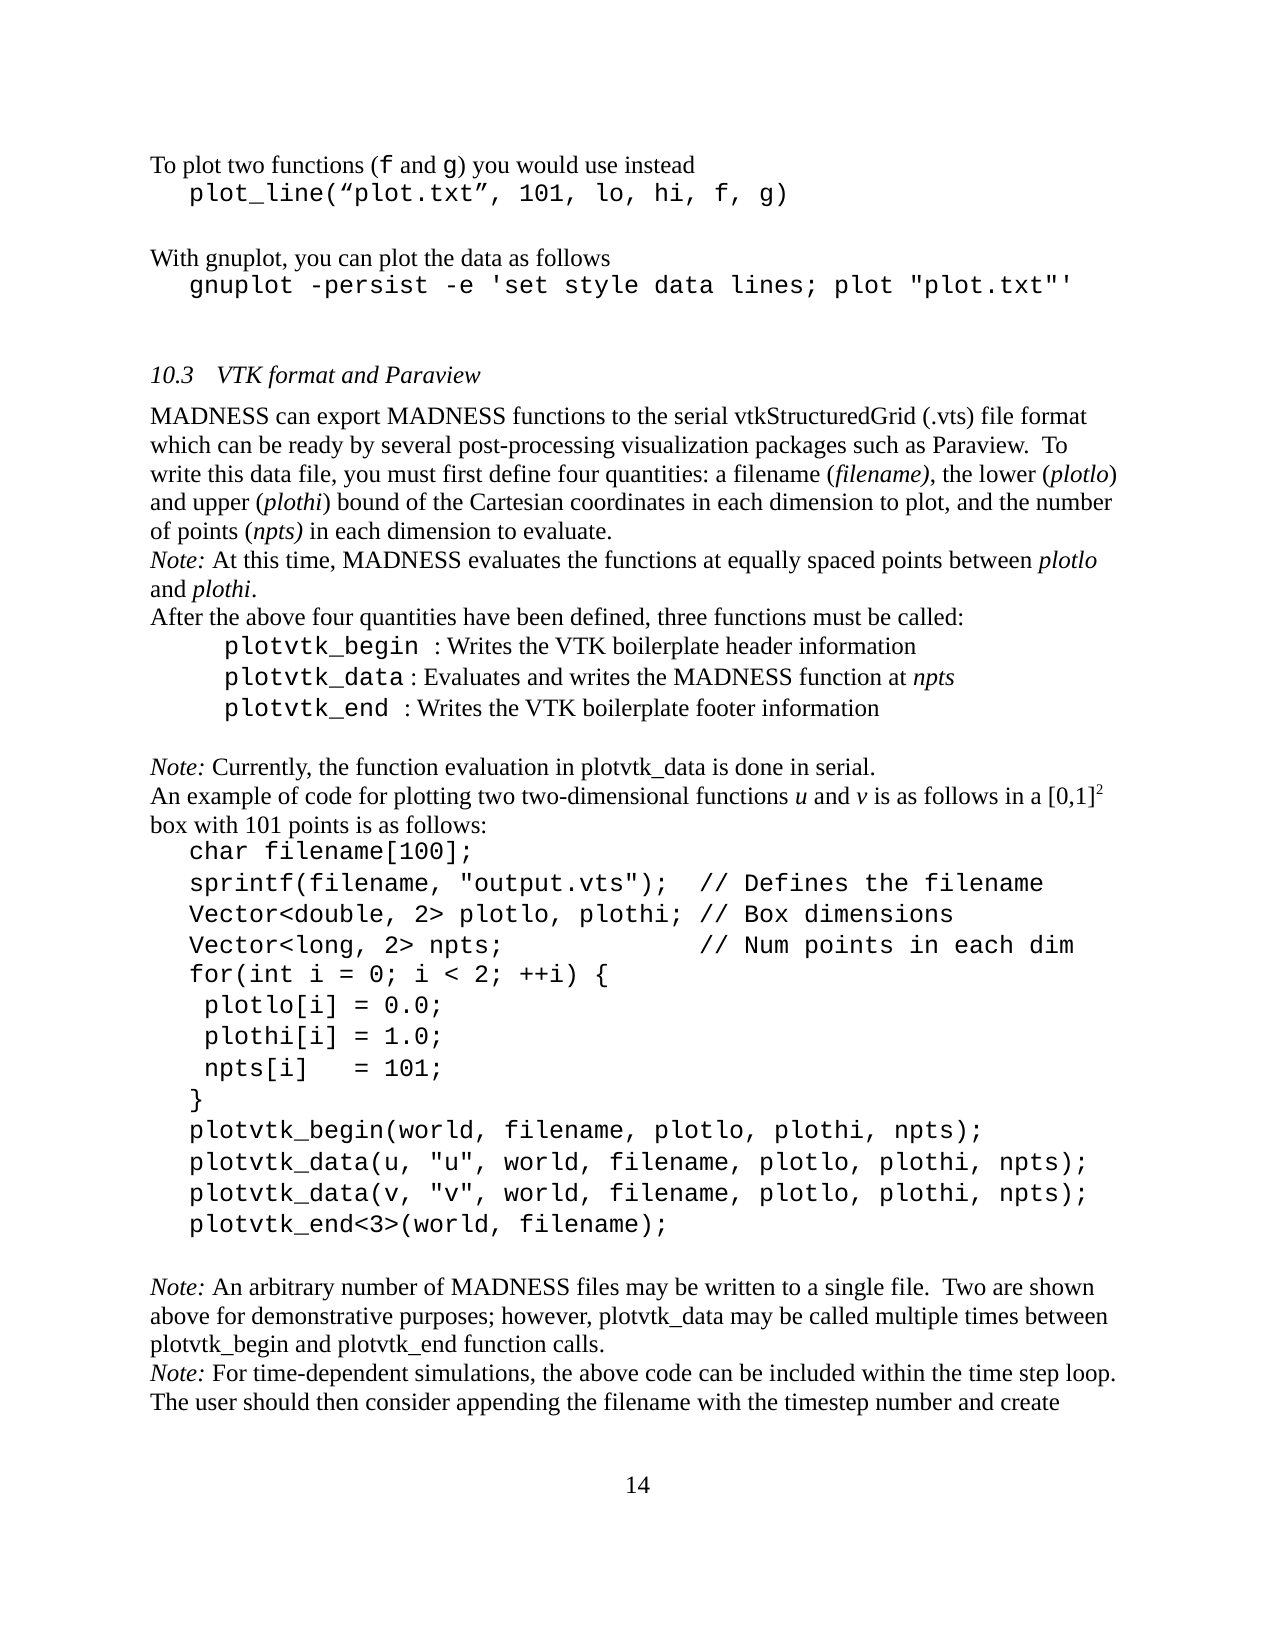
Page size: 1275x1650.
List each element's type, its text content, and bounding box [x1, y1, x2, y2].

text plotlo[i] = 0.0; [189, 992, 1125, 1021]
text MADNESS can export MADNESS functions to the serial vtkStructuredGrid (.vts) file format which can be ready by several post-processing visualization packages such as Paraview. To write this data file, you must first define four quantities: a filename (filename), the lower (plotlo) and upper (plothi) bound of the Cartesian coordinates in each dimension to plot, and the number of points (npts) in each dimension to evaluate. [150, 401, 1125, 545]
text Vector<long, 2> npts; // Num points in each dim for(int i = 0; i < 2; ++i) { [189, 933, 1125, 989]
text plotvtk_data(u, "u", world, filename, plotlo, plothi, npts); [189, 1149, 1125, 1178]
subtitle VTK format and Paraview [150, 360, 1125, 389]
text An example of code for plotting two two-dimensional functions u and v is as follows in a [0,1]2 box with 101 points is as follows: [150, 781, 1125, 839]
text With gnuplot, you can plot the data as follows [150, 243, 1125, 272]
text gnuplot -persist -e 'set style data lines; plot "plot.txt"' [189, 272, 1125, 301]
text sprintf(filename, "output.vts"); // Defines the filename [189, 870, 1125, 898]
text Note: For time-dependent simulations, the above code can be included within the time step loop. The user should then consider appending the filename with the timestep number and create [150, 1358, 1125, 1416]
text plot_line(“plot.txt”, 101, lo, hi, f, g) [189, 181, 1125, 209]
text } [189, 1087, 1125, 1115]
text plotvtk_data(v, "v", world, filename, plotlo, plothi, npts); [189, 1181, 1125, 1209]
text Note: At this time, MADNESS evaluates the functions at equally spaced points between plotlo and plothi. [150, 545, 1125, 602]
text To plot two functions (f and g) you would use instead [150, 150, 1125, 181]
text npts[i] = 101; [189, 1055, 1125, 1083]
text char filename[100]; [189, 839, 1125, 867]
text plotvtk_data : Evaluates and writes the MADNESS function at npts [150, 662, 1125, 693]
text Note: Currently, the function evaluation in plotvtk_data is done in serial. [150, 752, 1125, 781]
text After the above four quantities have been defined, three functions must be called: [150, 602, 1125, 631]
text Note: An arbitrary number of MADNESS files may be written to a single file. Two are shown above for demonstrative purposes; however, plotvtk_data may be called multiple times between plotvtk_begin and plotvtk_end function calls. [150, 1272, 1125, 1358]
text plotvtk_begin(world, filename, plotlo, plothi, npts); [189, 1118, 1125, 1146]
text plotvtk_end<3>(world, filename); [189, 1212, 1125, 1240]
text plotvtk_end : Writes the VTK boilerplate footer information [150, 693, 1125, 724]
text plotvtk_begin : Writes the VTK boilerplate header information [150, 631, 1125, 662]
text plothi[i] = 1.0; [189, 1024, 1125, 1052]
text Vector<double, 2> plotlo, plothi; // Box dimensions [189, 901, 1125, 930]
